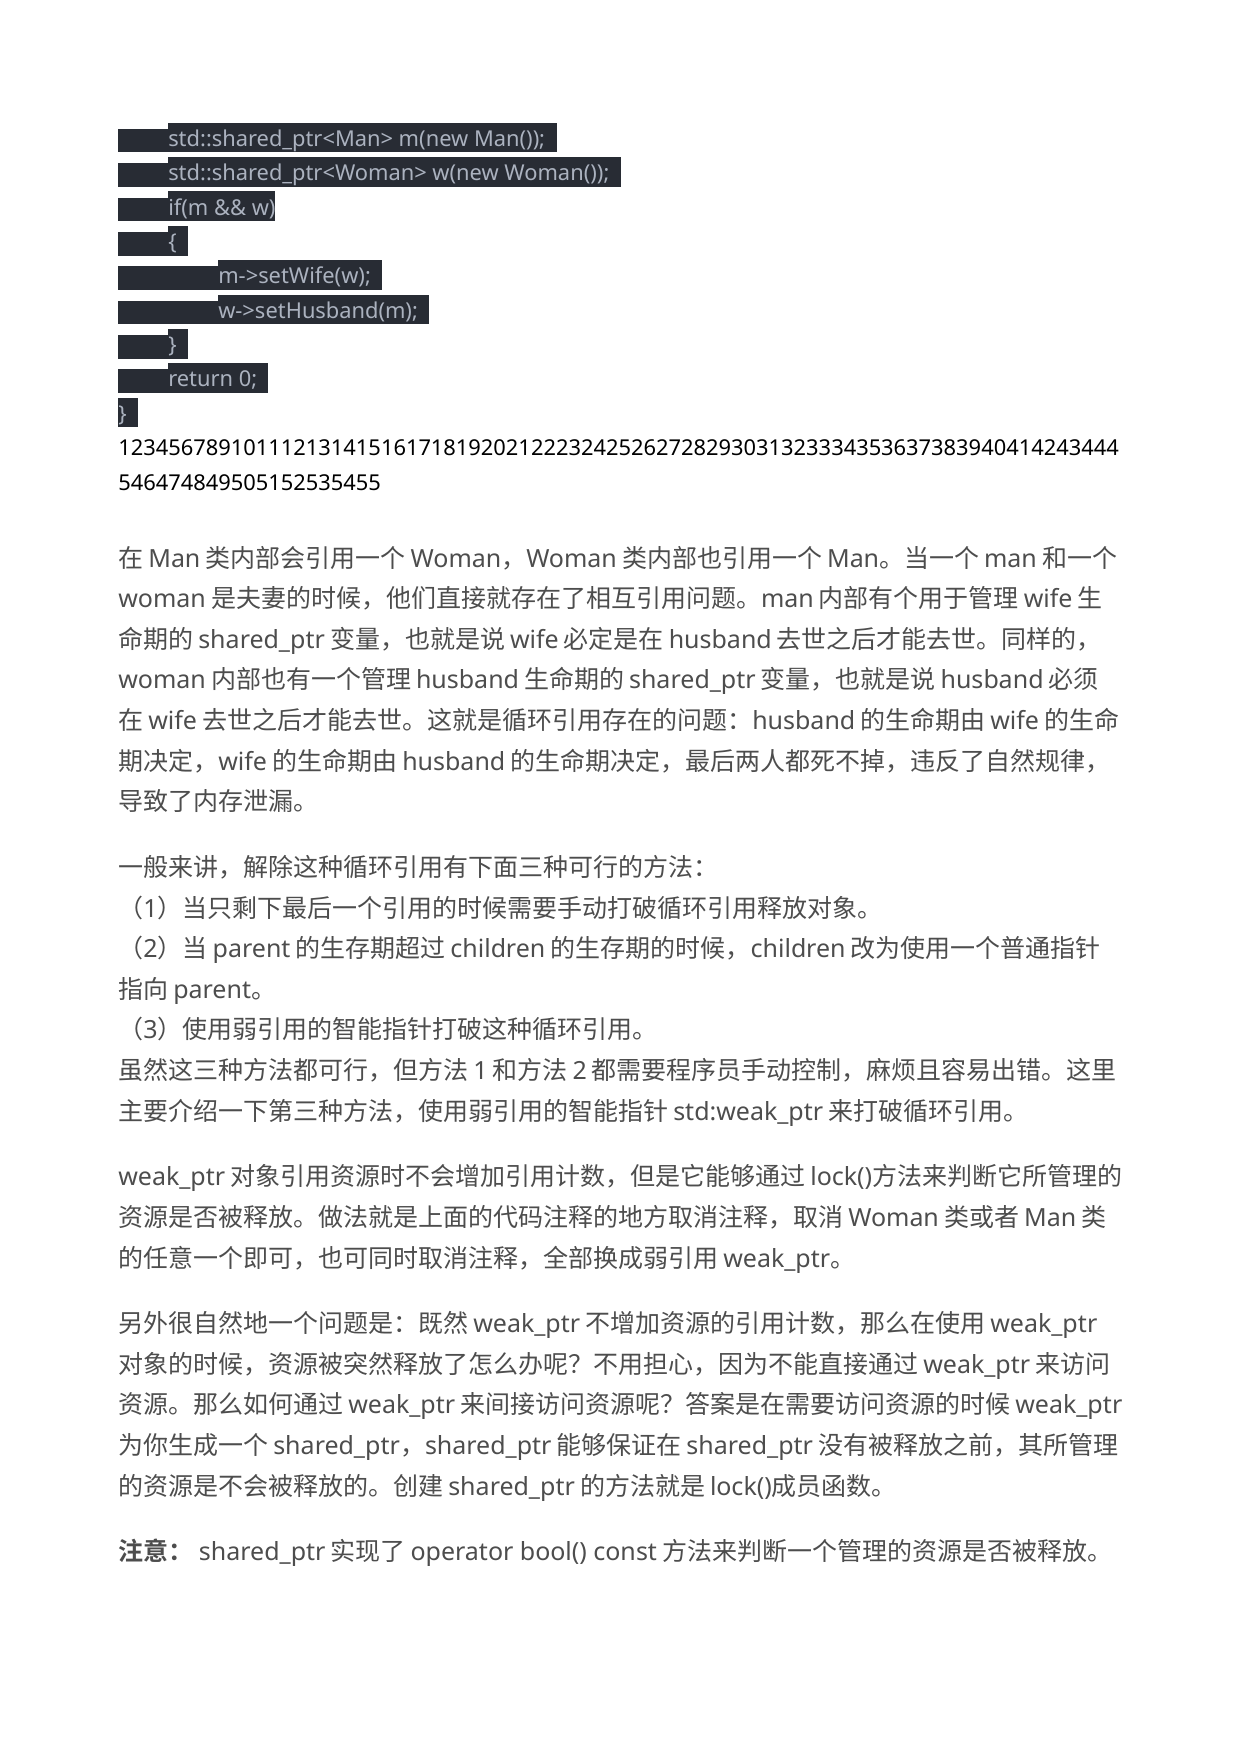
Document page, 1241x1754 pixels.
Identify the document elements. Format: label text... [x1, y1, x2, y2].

text } [118, 393, 1122, 427]
text if(m && w) [118, 187, 1122, 221]
text { [118, 221, 1122, 256]
text 在Man类内部会引用一个Woman，Woman类内部也引用一个Man。当一个man和一个woman是夫妻的时候，他们直接就存在了相互引用问题。man内部有个用于管理wife生命期的shared_ptr变量，也就是说wife必定是在husband去世之后才能去世。同样的，woman内部也有一个管理husband生命期的shared_ptr变量，也就是说husband必须在wife去世之后才能去世。这就是循环引用存在的问题：husband的生命期由wife的生命期决定，wife的生命期由husband的生命期决定，最后两人都死不掉，违反了自然规律，导致了内存泄漏。 [118, 534, 1122, 818]
text m->setWife(w); [118, 256, 1122, 290]
text 一般来讲，解除这种循环引用有下面三种可行的方法： （1）当只剩下最后一个引用的时候需要手动打破循环引用释放对象。 （2）当parent的生存期超过children的生存期的时候，children改为使用一个普通指针指向parent。 （3）使用弱引用的智能指针打破这种循环引用。 虽然这三种方法都可行，但方法1和方法2都需要程序员手动控制，麻烦且容易出错。这里主要介绍一下第三种方法，使用弱引用的智能指针std:weak_ptr来打破循环引用。 [118, 843, 1122, 1127]
text 注意： shared_ptr实现了operator bool() const方法来判断一个管理的资源是否被释放。 [118, 1527, 1122, 1568]
text 12345678910111213141516171819202122232425262728293031323334353637383940414243444546474849505152535455 [118, 427, 1122, 496]
text w->setHusband(m); [118, 290, 1122, 324]
text 另外很自然地一个问题是：既然weak_ptr不增加资源的引用计数，那么在使用weak_ptr对象的时候，资源被突然释放了怎么办呢？不用担心，因为不能直接通过weak_ptr来访问资源。那么如何通过weak_ptr来间接访问资源呢？答案是在需要访问资源的时候weak_ptr为你生成一个shared_ptr，shared_ptr能够保证在shared_ptr没有被释放之前，其所管理的资源是不会被释放的。创建shared_ptr的方法就是lock()成员函数。 [118, 1299, 1122, 1502]
text std::shared_ptr<Woman> w(new Woman()); [118, 152, 1122, 187]
text return 0; [118, 359, 1122, 393]
text weak_ptr对象引用资源时不会增加引用计数，但是它能够通过lock()方法来判断它所管理的资源是否被释放。做法就是上面的代码注释的地方取消注释，取消Woman类或者Man类的任意一个即可，也可同时取消注释，全部换成弱引用weak_ptr。 [118, 1152, 1122, 1274]
text } [118, 324, 1122, 359]
text std::shared_ptr<Man> m(new Man()); [118, 118, 1122, 152]
